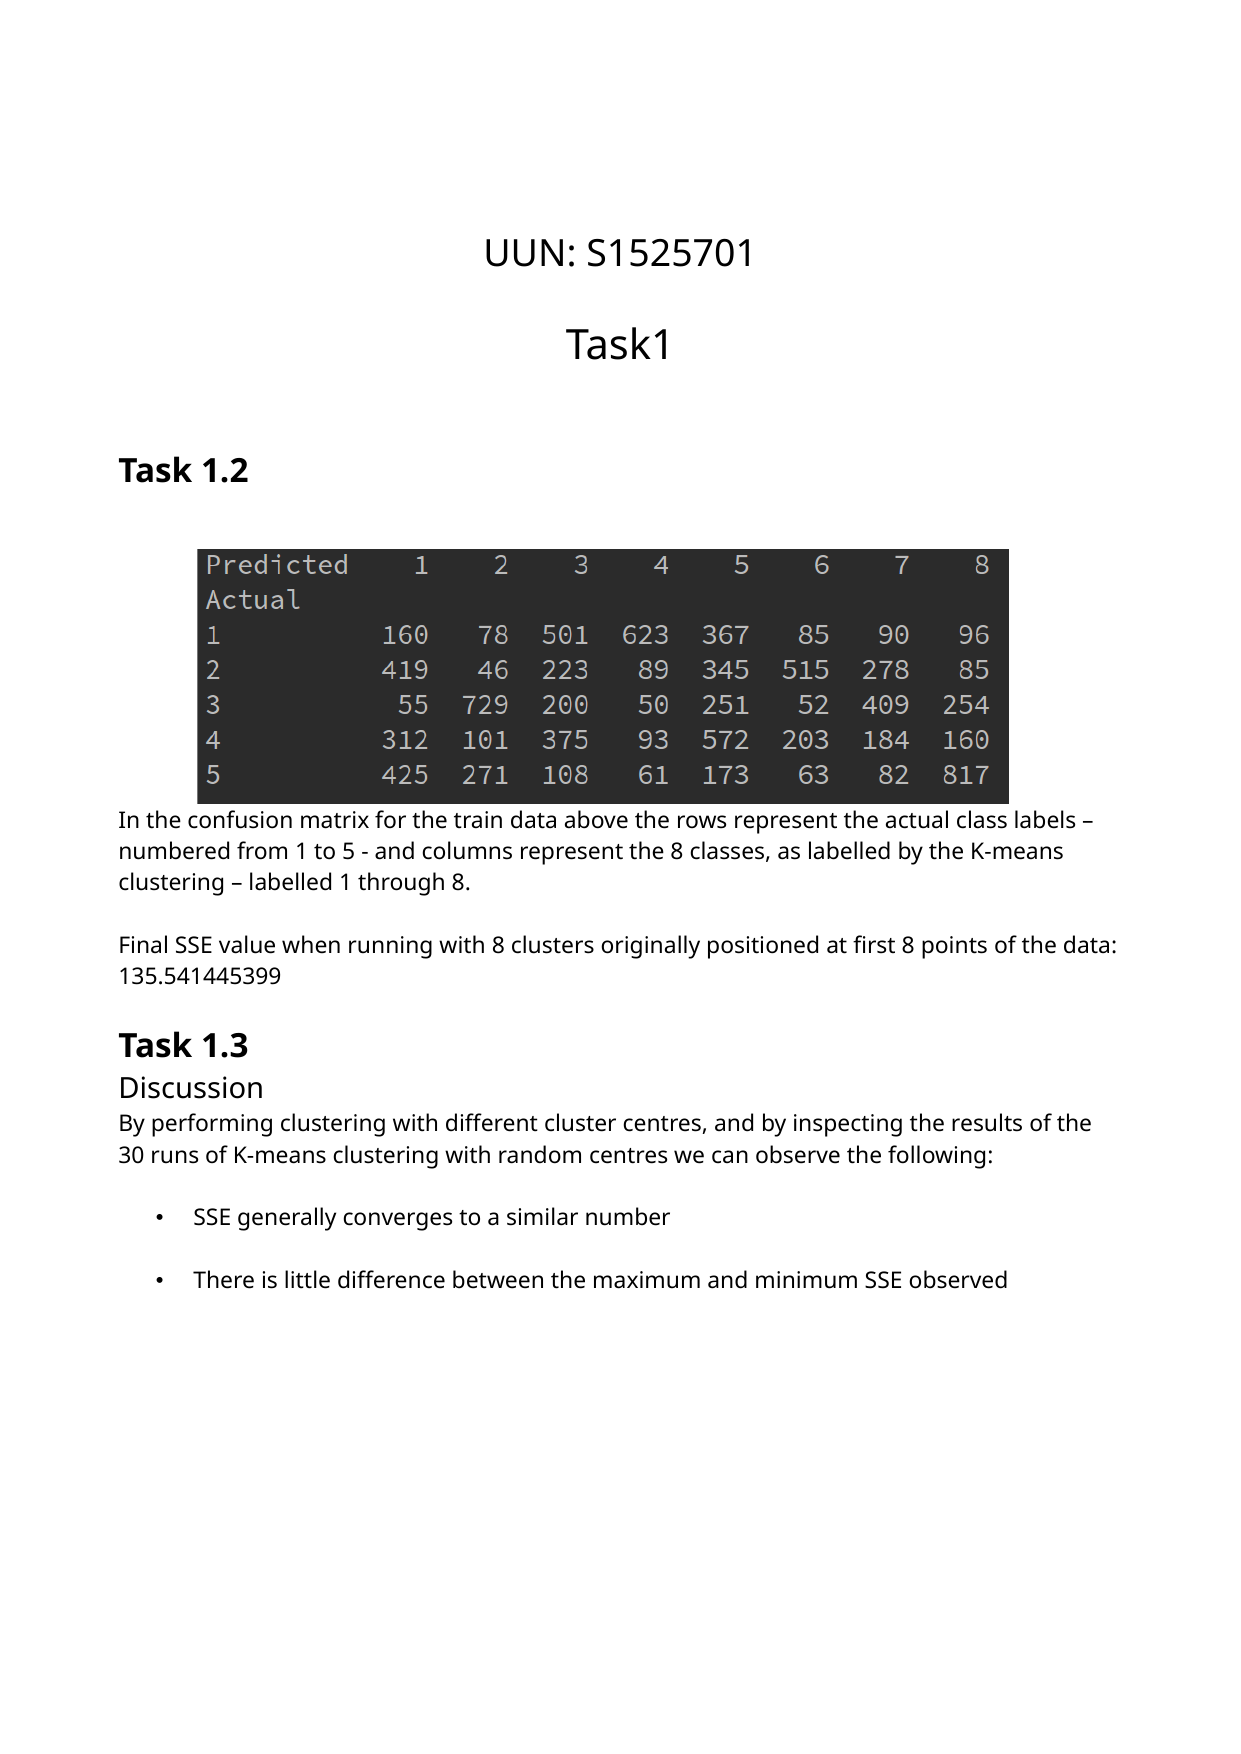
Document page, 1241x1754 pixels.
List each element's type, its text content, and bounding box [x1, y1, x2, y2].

text Task 1.2 [118, 446, 1122, 492]
text Task 1.3 [118, 1022, 1122, 1068]
subtitle Task1 [118, 314, 1122, 371]
list SSE generally converges to a similar number [156, 1201, 1122, 1232]
text By performing clustering with different cluster centres, and by inspecting the results of the 30 runs of K-means clustering with random centres we can observe the following: [118, 1107, 1122, 1170]
subtitle UUN: S1525701 [118, 226, 1122, 277]
list There is little difference between the maximum and minimum SSE observed [156, 1264, 1122, 1295]
text Final SSE value when running with 8 clusters originally positioned at first 8 points of the data: 135.541445399 [118, 928, 1122, 991]
text Discussion [118, 1068, 1122, 1107]
picture [197, 549, 1009, 804]
text In the confusion matrix for the train data above the rows represent the actual class labels – numbered from 1 to 5 - and columns represent the 8 classes, as labelled by the K-means clustering – labelled 1 through 8. [118, 523, 1122, 897]
